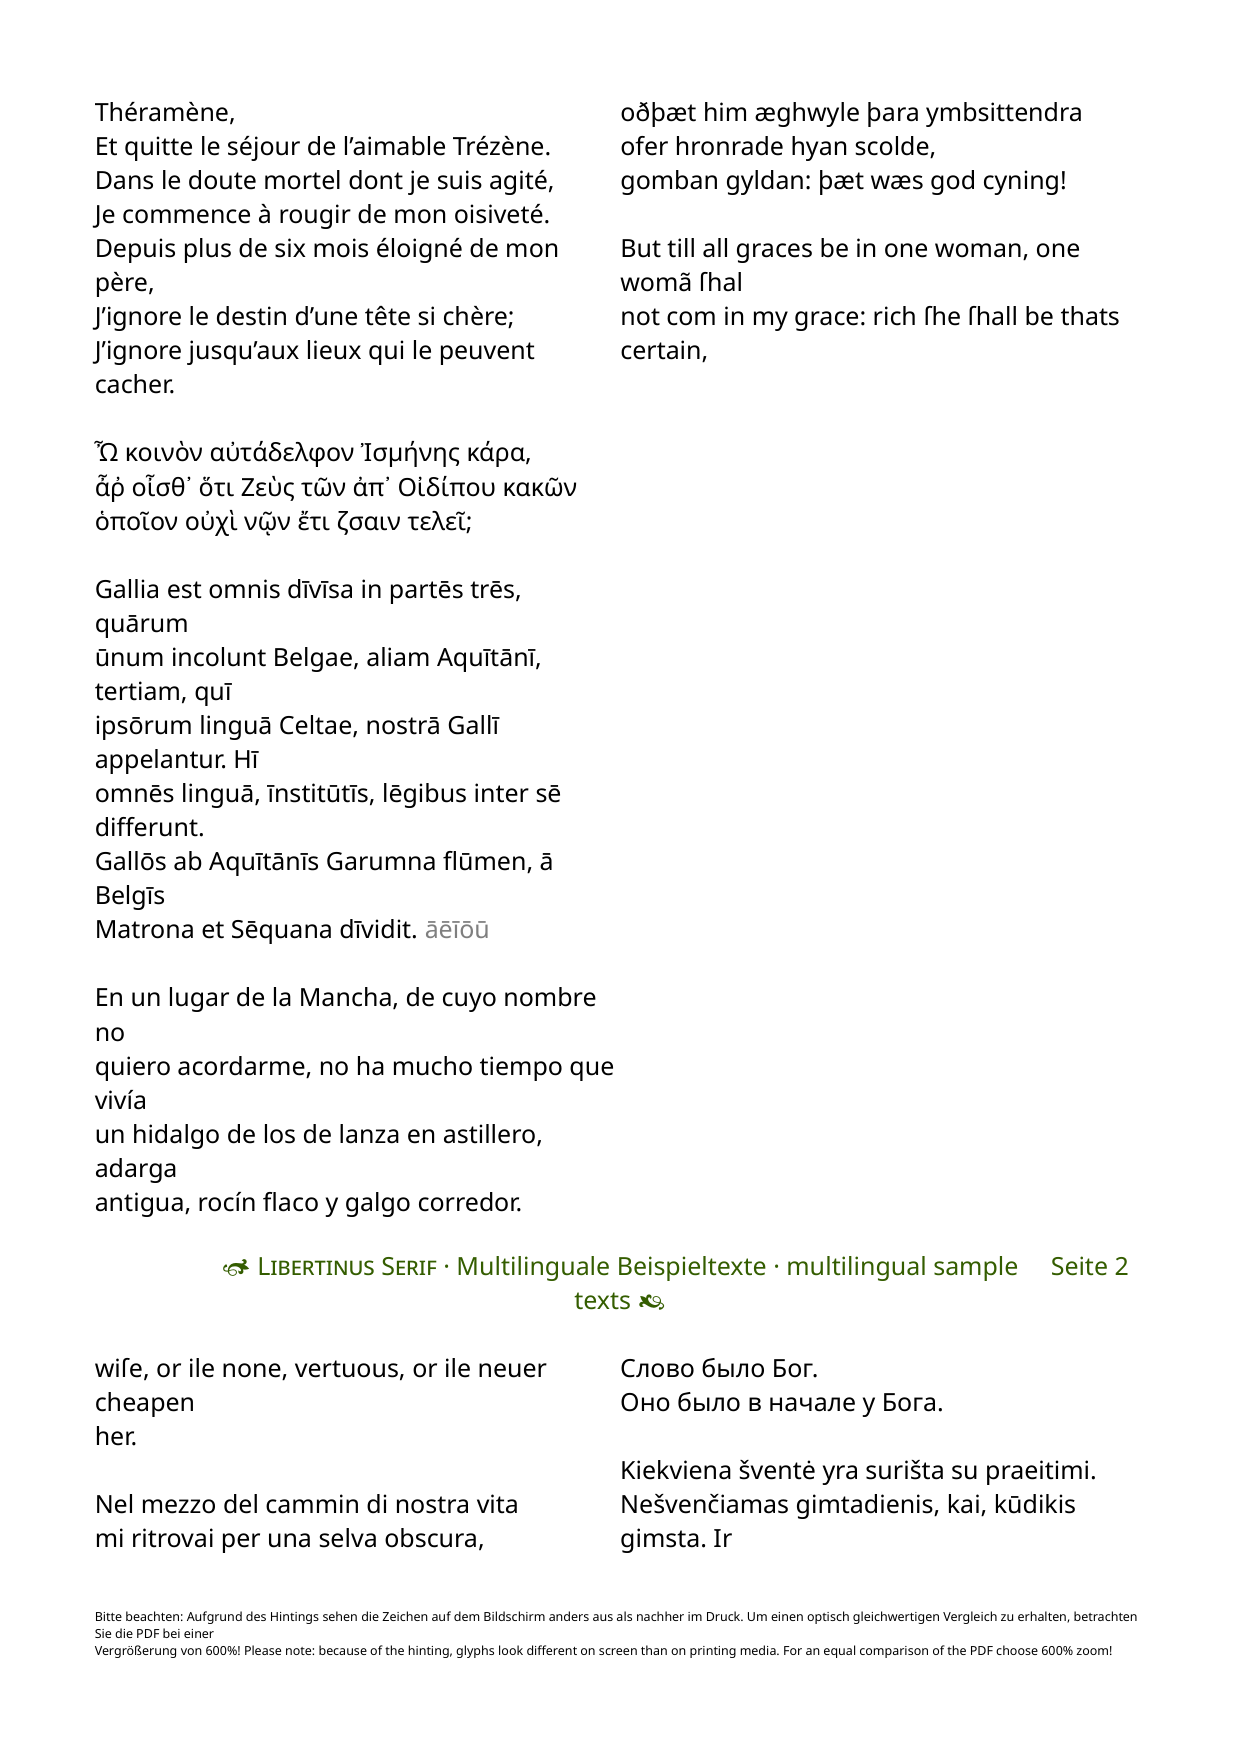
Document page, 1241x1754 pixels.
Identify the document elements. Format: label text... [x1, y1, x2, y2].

table_header  Libertinus Serif · Multilinguale Beispieltexte · multilingual sample texts  [207, 1248, 1033, 1316]
table_cell Слово было Бог. Оно было в начале у Бога. Kiekviena šventė yra surišta su praeitimi. Nešvenčiamas gimtadienis, kai, kūdikis gimsta. Ir [620, 1351, 1146, 1555]
table_cell [95, 1316, 1146, 1351]
table_cell wiſe, or ile none, vertuous, or ile neuer cheapen her. Nel mezzo del cammin di nostra vita mi ritrovai per una selva obscura, [95, 1351, 620, 1555]
table_cell oðþæt him æghwyle þara ymbsittendra ofer hronrade hyan scolde, gomban gyldan: þæt wæs god cyning! But till all graces be in one woman, one womã ſhal not com in my grace: rich ſhe ſhall be thats certain, [620, 95, 1146, 1218]
table_header Seite 2 [1034, 1248, 1146, 1316]
table_header [95, 1248, 207, 1316]
table_cell Théramène, Et quitte le séjour de l’aimable Trézène. Dans le doute mortel dont je suis agité, Je commence à rougir de mon oisiveté. Depuis plus de six mois éloigné de mon père, J’ignore le destin d’une tête si chère; J’ignore jusqu’aux lieux qui le peuvent cacher. Ὦ κοινὸν αὐτάδελφον Ἰσμήνης κάρα, ἆῤ οἶσθ᾽ ὅτι Ζεὺς τῶν ἀπ᾽ Οἰδίπου κακῶν ὁποῖον οὐχὶ νῷν ἔτι ζσαιν τελεῖ; Gallia est omnis dīvīsa in partēs trēs, quārum ūnum incolunt Belgae, aliam Aquītānī, tertiam, quī ipsōrum linguā Celtae, nostrā Gallī appelantur. Hī omnēs linguā, īnstitūtīs, lēgibus inter sē differunt. Gallōs ab Aquītānīs Garumna flūmen, ā Belgīs Matrona et Sēquana dīvidit. āēīōū En un lugar de la Mancha, de cuyo nombre no quiero acordarme, no ha mucho tiempo que vivía un hidalgo de los de lanza en astillero, adarga antigua, rocín flaco y galgo corredor. [95, 95, 620, 1218]
